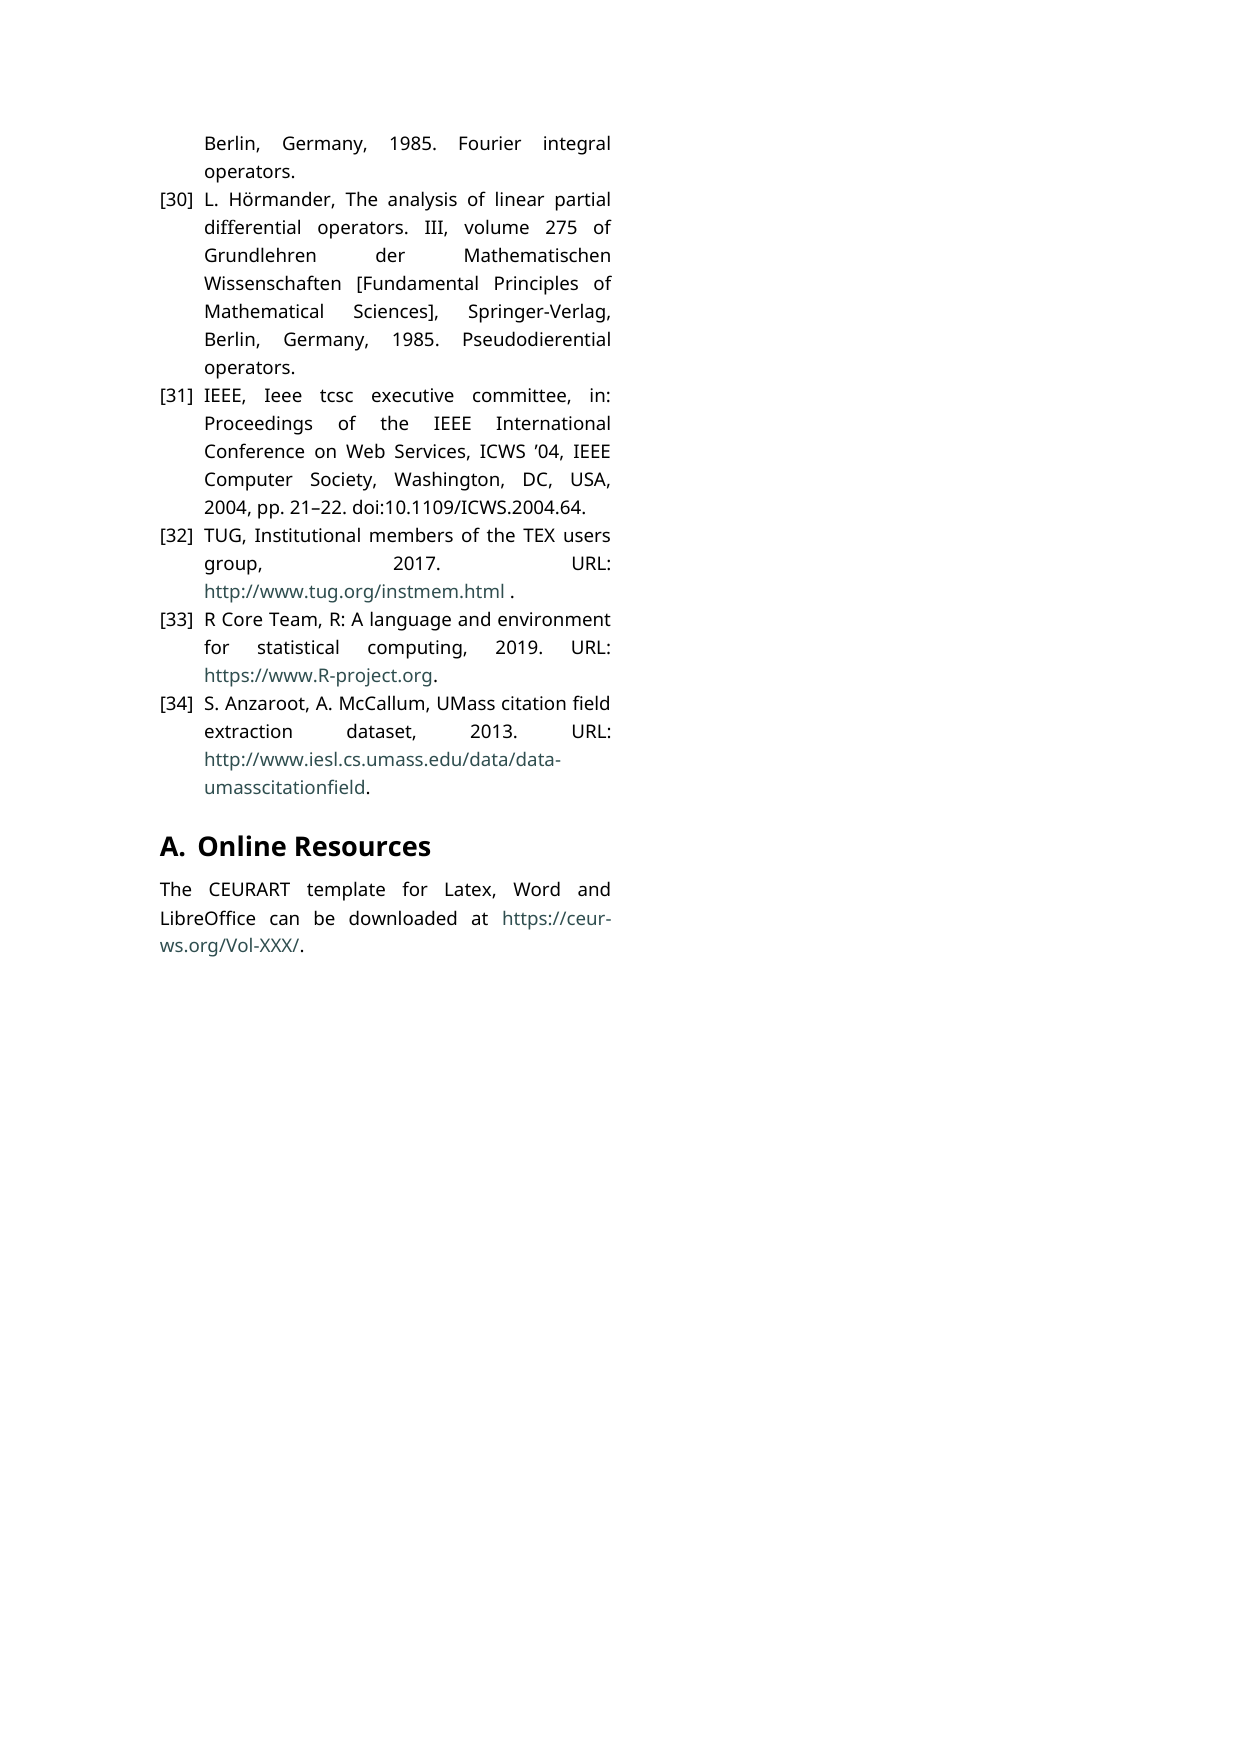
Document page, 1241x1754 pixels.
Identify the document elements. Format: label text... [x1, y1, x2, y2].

list L. Hörmander, The analysis of linear partial differential operators. III, volume 275 of Grundlehren der Mathematischen Wissenschaften [Fundamental Principles of Mathematical Sciences], Springer-Verlag, Berlin, Germany, 1985. Pseudodierential operators. [159, 186, 611, 379]
list IEEE, Ieee tcsc executive committee, in: Proceedings of the IEEE International Conference on Web Services, ICWS ’04, IEEE Computer Society, Washington, DC, USA, 2004, pp. 21–22. doi:10.1109/ICWS.2004.64. [159, 382, 611, 520]
list S. Anzaroot, A. McCallum, UMass citation field extraction dataset, 2013. URL: http://www.iesl.cs.umass.edu/data/data-umasscitationfield. [159, 690, 611, 800]
list R Core Team, R: A language and environment for statistical computing, 2019. URL: https://www.R-project.org. [159, 606, 611, 688]
list Berlin, Germany, 1985. Fourier integral operators. [159, 130, 611, 183]
text The CEURART template for Latex, Word and LibreOffice can be downloaded at https://ceur-ws.org/Vol-XXX/. [159, 877, 611, 958]
list TUG, Institutional members of the TEX users group, 2017. URL: http://www.tug.org/instmem.html . [159, 522, 611, 604]
subtitle Online Resources [159, 827, 611, 864]
